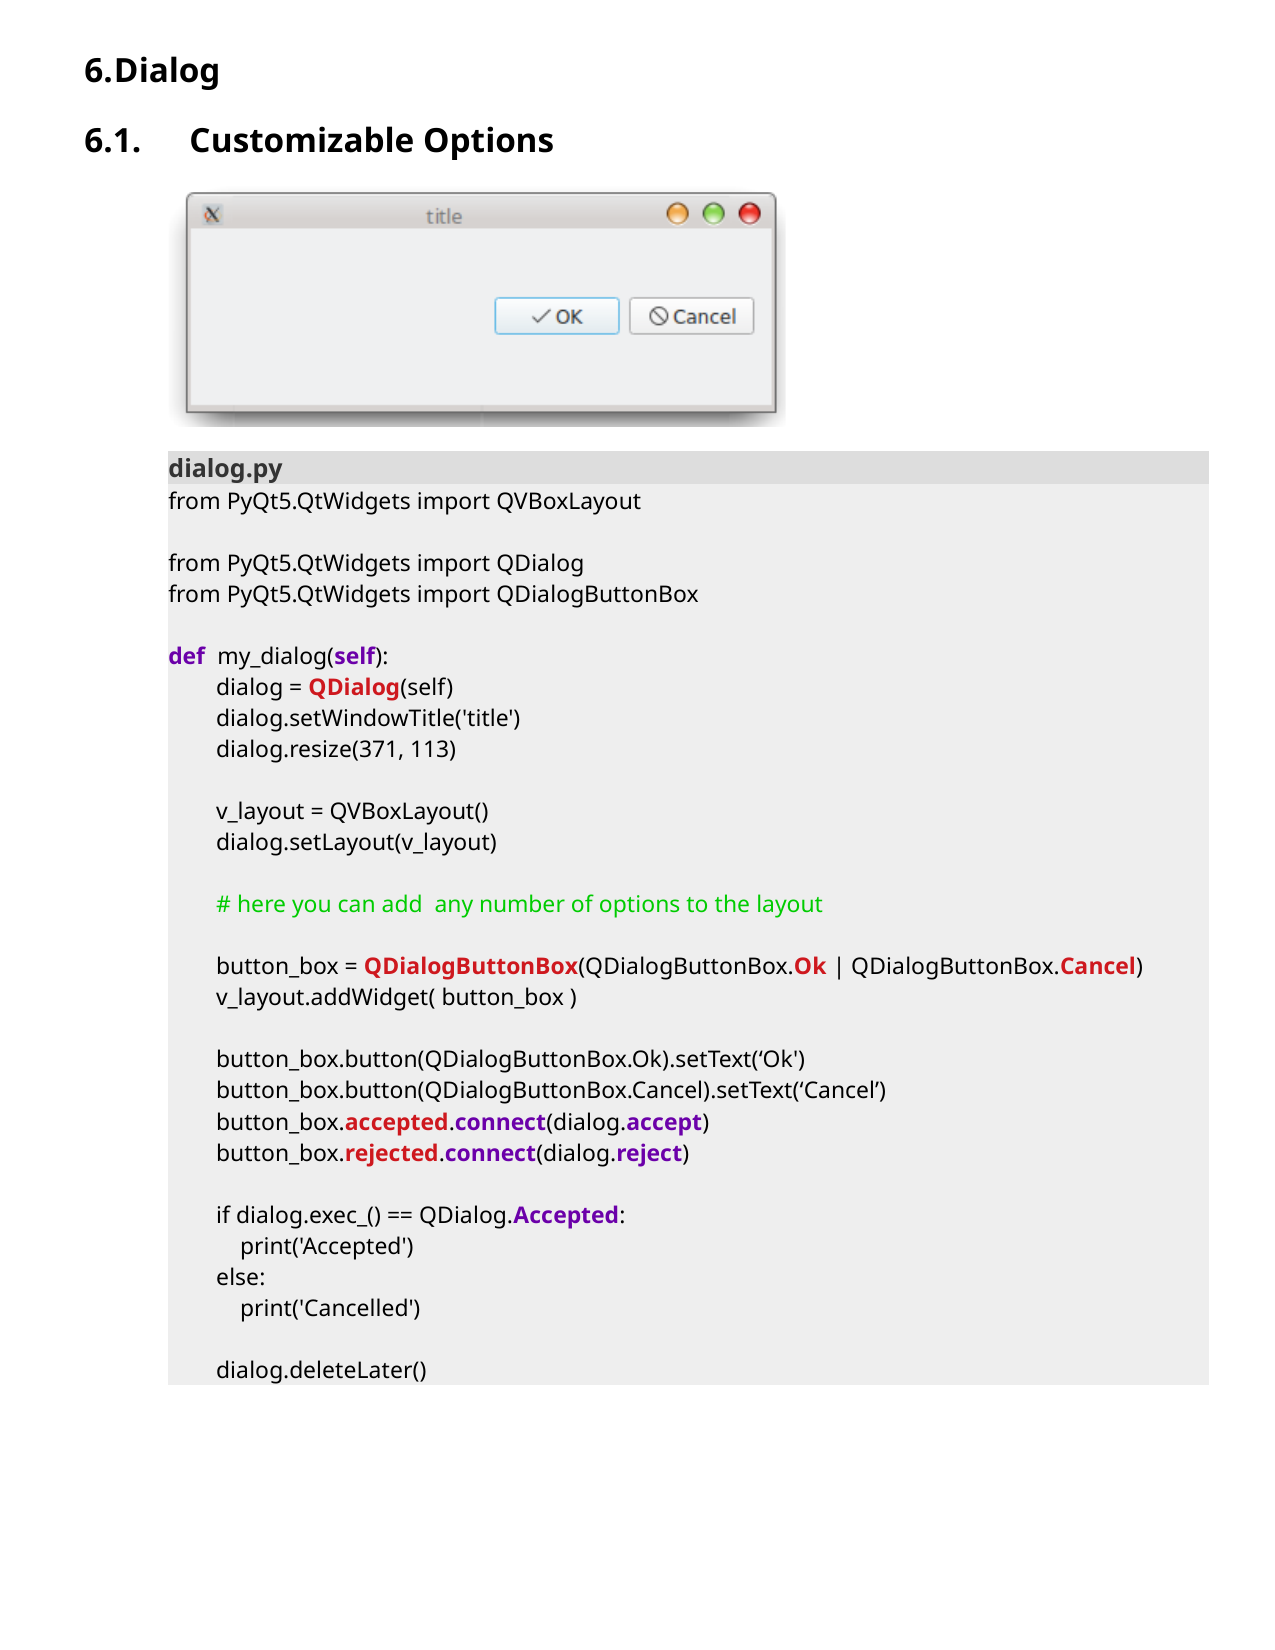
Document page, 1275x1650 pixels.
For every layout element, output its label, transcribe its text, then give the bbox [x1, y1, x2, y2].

text from PyQt5.QtWidgets import QDialogButtonBox [168, 578, 1209, 609]
text button_box = QDialogButtonBox(QDialogButtonBox.Ok | QDialogButtonBox.Cancel) [168, 950, 1209, 981]
text # here you can add any number of options to the layout [168, 888, 1209, 919]
text from PyQt5.QtWidgets import QVBoxLayout [168, 484, 1209, 516]
text dialog.py [168, 451, 1209, 484]
text button_box.accepted.connect(dialog.accept) [168, 1105, 1209, 1136]
text button_box.button(QDialogButtonBox.Ok).setText(‘Ok') [168, 1043, 1209, 1074]
text v_layout.addWidget( button_box ) [168, 981, 1209, 1012]
text dialog.resize(371, 113) [168, 733, 1209, 764]
text dialog.setWindowTitle('title') [168, 702, 1209, 733]
text if dialog.exec_() == QDialog.Accepted: [168, 1198, 1209, 1229]
text dialog.setLayout(v_layout) [168, 826, 1209, 857]
text print('Cancelled') [168, 1292, 1209, 1323]
text button_box.button(QDialogButtonBox.Cancel).setText(‘Cancel’) [168, 1074, 1209, 1105]
subtitle Customizable Options [84, 116, 1209, 162]
text print('Accepted') [168, 1229, 1209, 1261]
text def my_dialog(self): [168, 640, 1209, 671]
picture [168, 186, 786, 427]
text v_layout = QVBoxLayout() [168, 795, 1209, 826]
text dialog = QDialog(self) [168, 671, 1209, 702]
text from PyQt5.QtWidgets import QDialog [168, 547, 1209, 578]
text dialog.deleteLater() [168, 1354, 1209, 1385]
text else: [168, 1261, 1209, 1292]
text button_box.rejected.connect(dialog.reject) [168, 1136, 1209, 1167]
subtitle Dialog [84, 46, 1209, 92]
